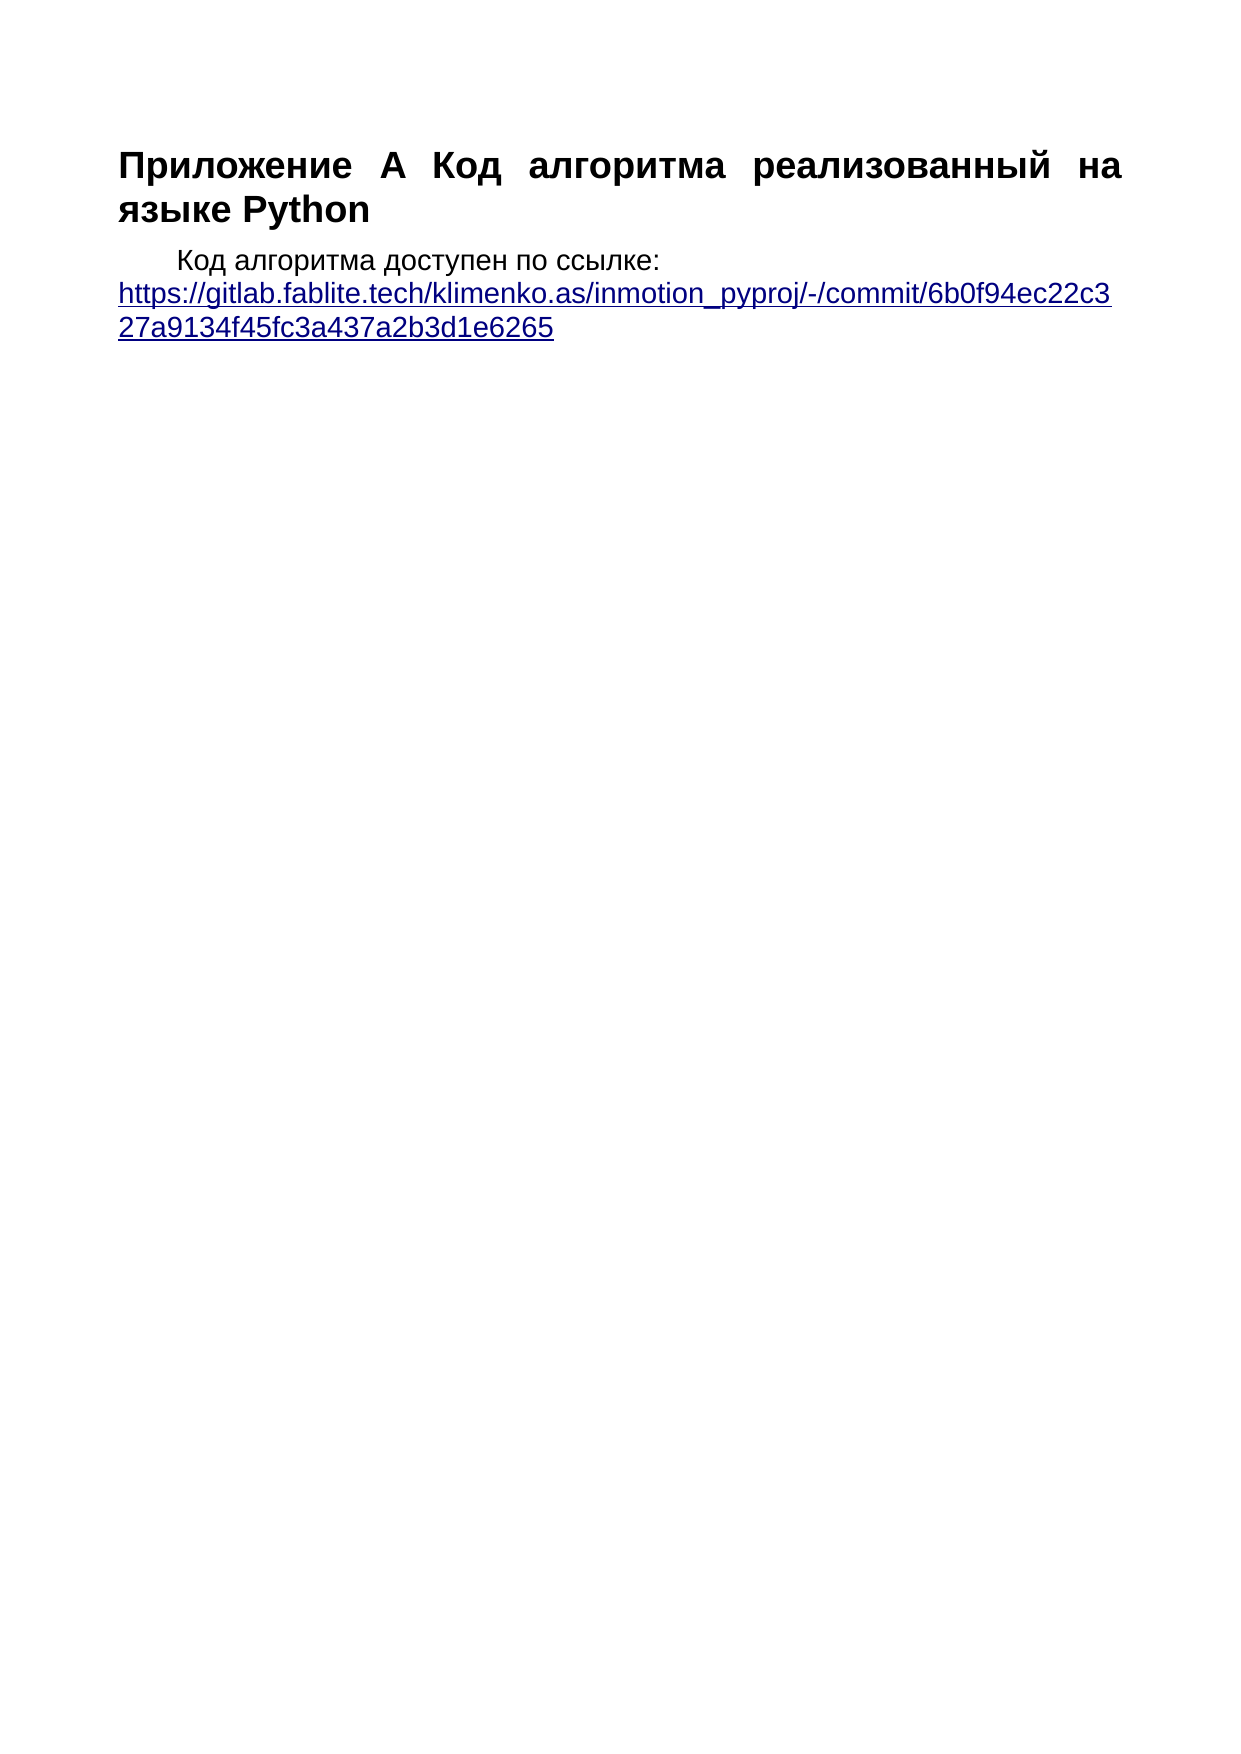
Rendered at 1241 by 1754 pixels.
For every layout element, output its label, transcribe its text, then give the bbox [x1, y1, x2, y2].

subtitle Приложение A Код алгоритма реализованный на языке Python [118, 143, 1122, 230]
text Код алгоритма доступен по ссылке: https://gitlab.fablite.tech/klimenko.as/inmotion_pyproj/-/commit/6b0f94ec22c327a9134f45fc3a437a2b3d1e6265 [118, 243, 1122, 343]
